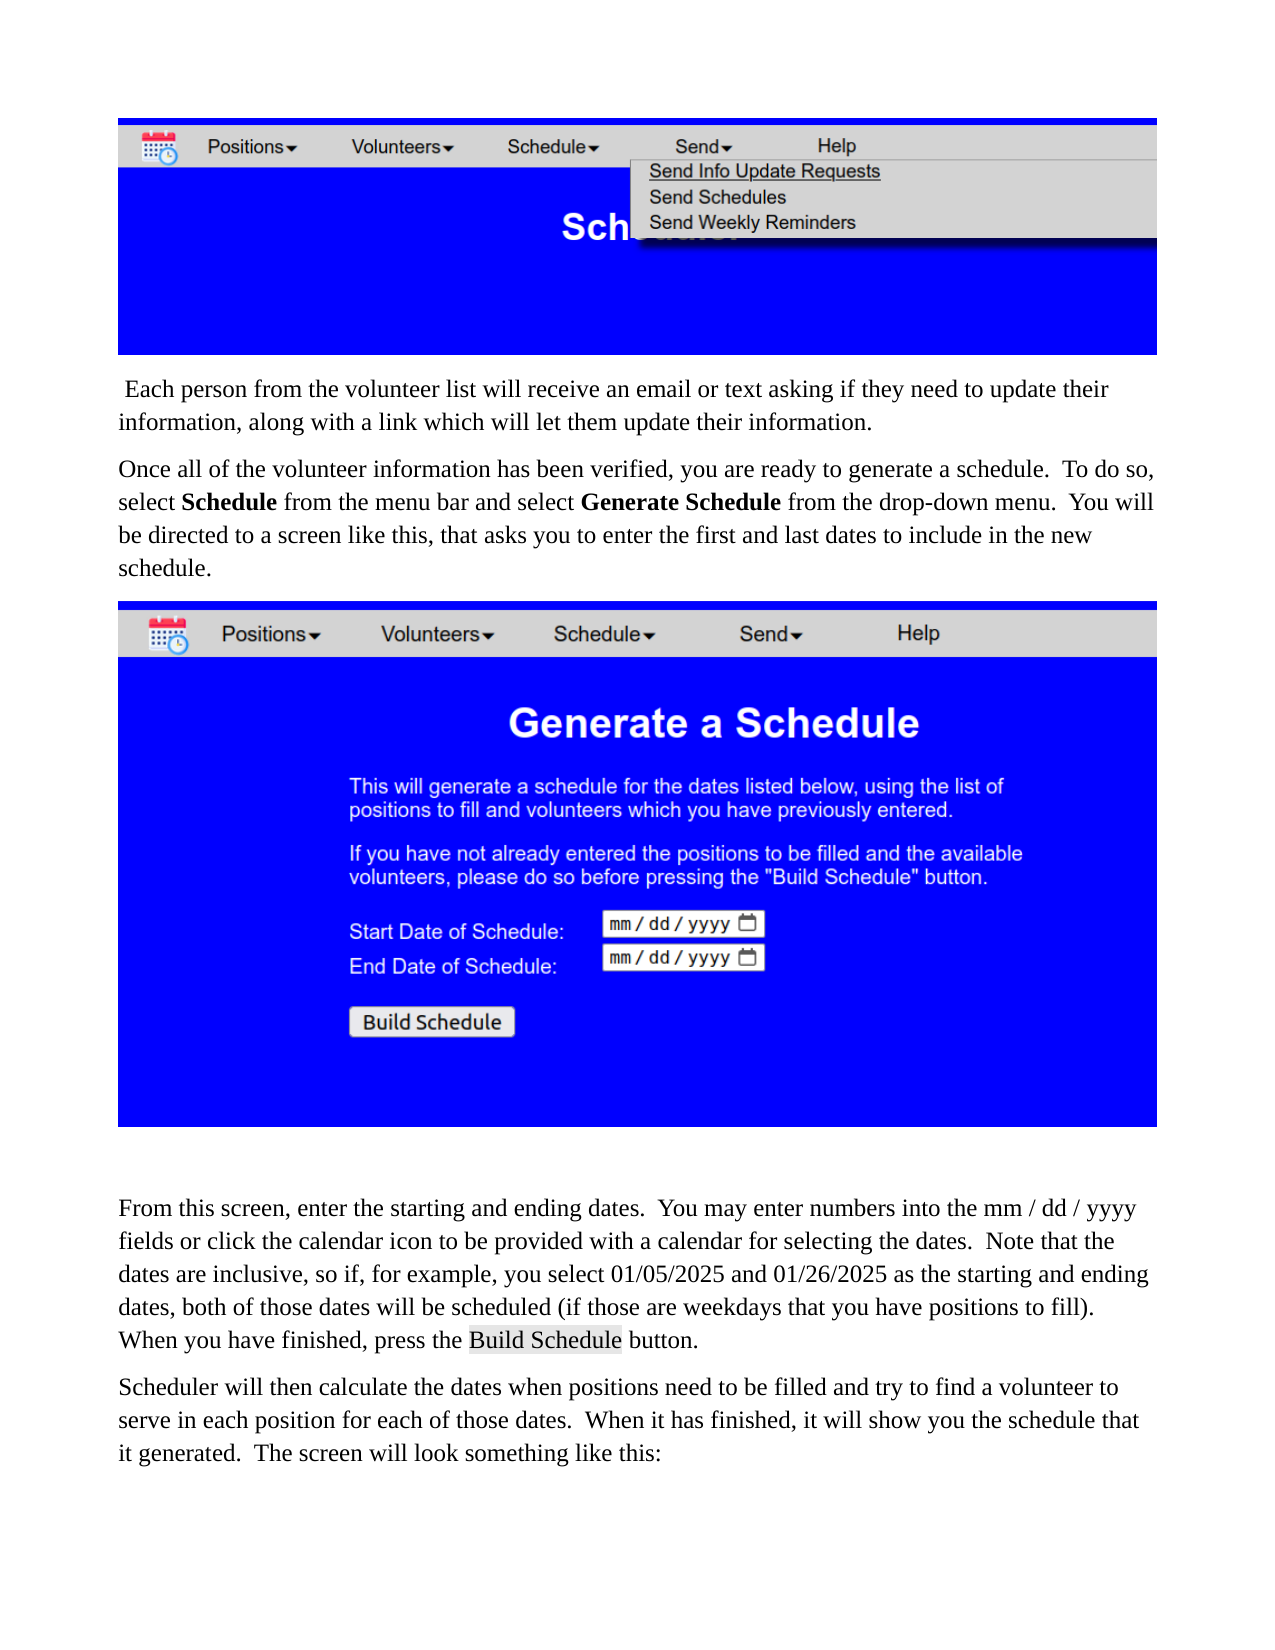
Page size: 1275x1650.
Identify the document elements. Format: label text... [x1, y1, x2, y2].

picture [118, 118, 1157, 355]
text From this screen, enter the starting and ending dates. You may enter numbers into the mm / dd / yyyy fields or click the calendar icon to be provided with a calendar for selecting the dates. Note that the dates are inclusive, so if, for example, you select 01/05/2025 and 01/26/2025 as the starting and ending dates, both of those dates will be scheduled (if those are weekdays that you have positions to fill). When you have finished, press the Build Schedule button. [118, 1193, 1157, 1354]
text Once all of the volunteer information has been verified, you are ready to generate a schedule. To do so, select Schedule from the menu bar and select Generate Schedule from the drop-down menu. You will be directed to a screen like this, that asks you to enter the first and last dates to include in the new schedule. [118, 454, 1157, 582]
text Scheduler will then calculate the dates when positions need to be filled and try to find a volunteer to serve in each position for each of those dates. When it has finished, it will show you the schedule that it generated. The screen will look something like this: [118, 1372, 1157, 1467]
picture [118, 601, 1157, 1127]
text Each person from the volunteer list will receive an email or text asking if they need to update their information, along with a link which will let them update their information. [118, 374, 1157, 435]
